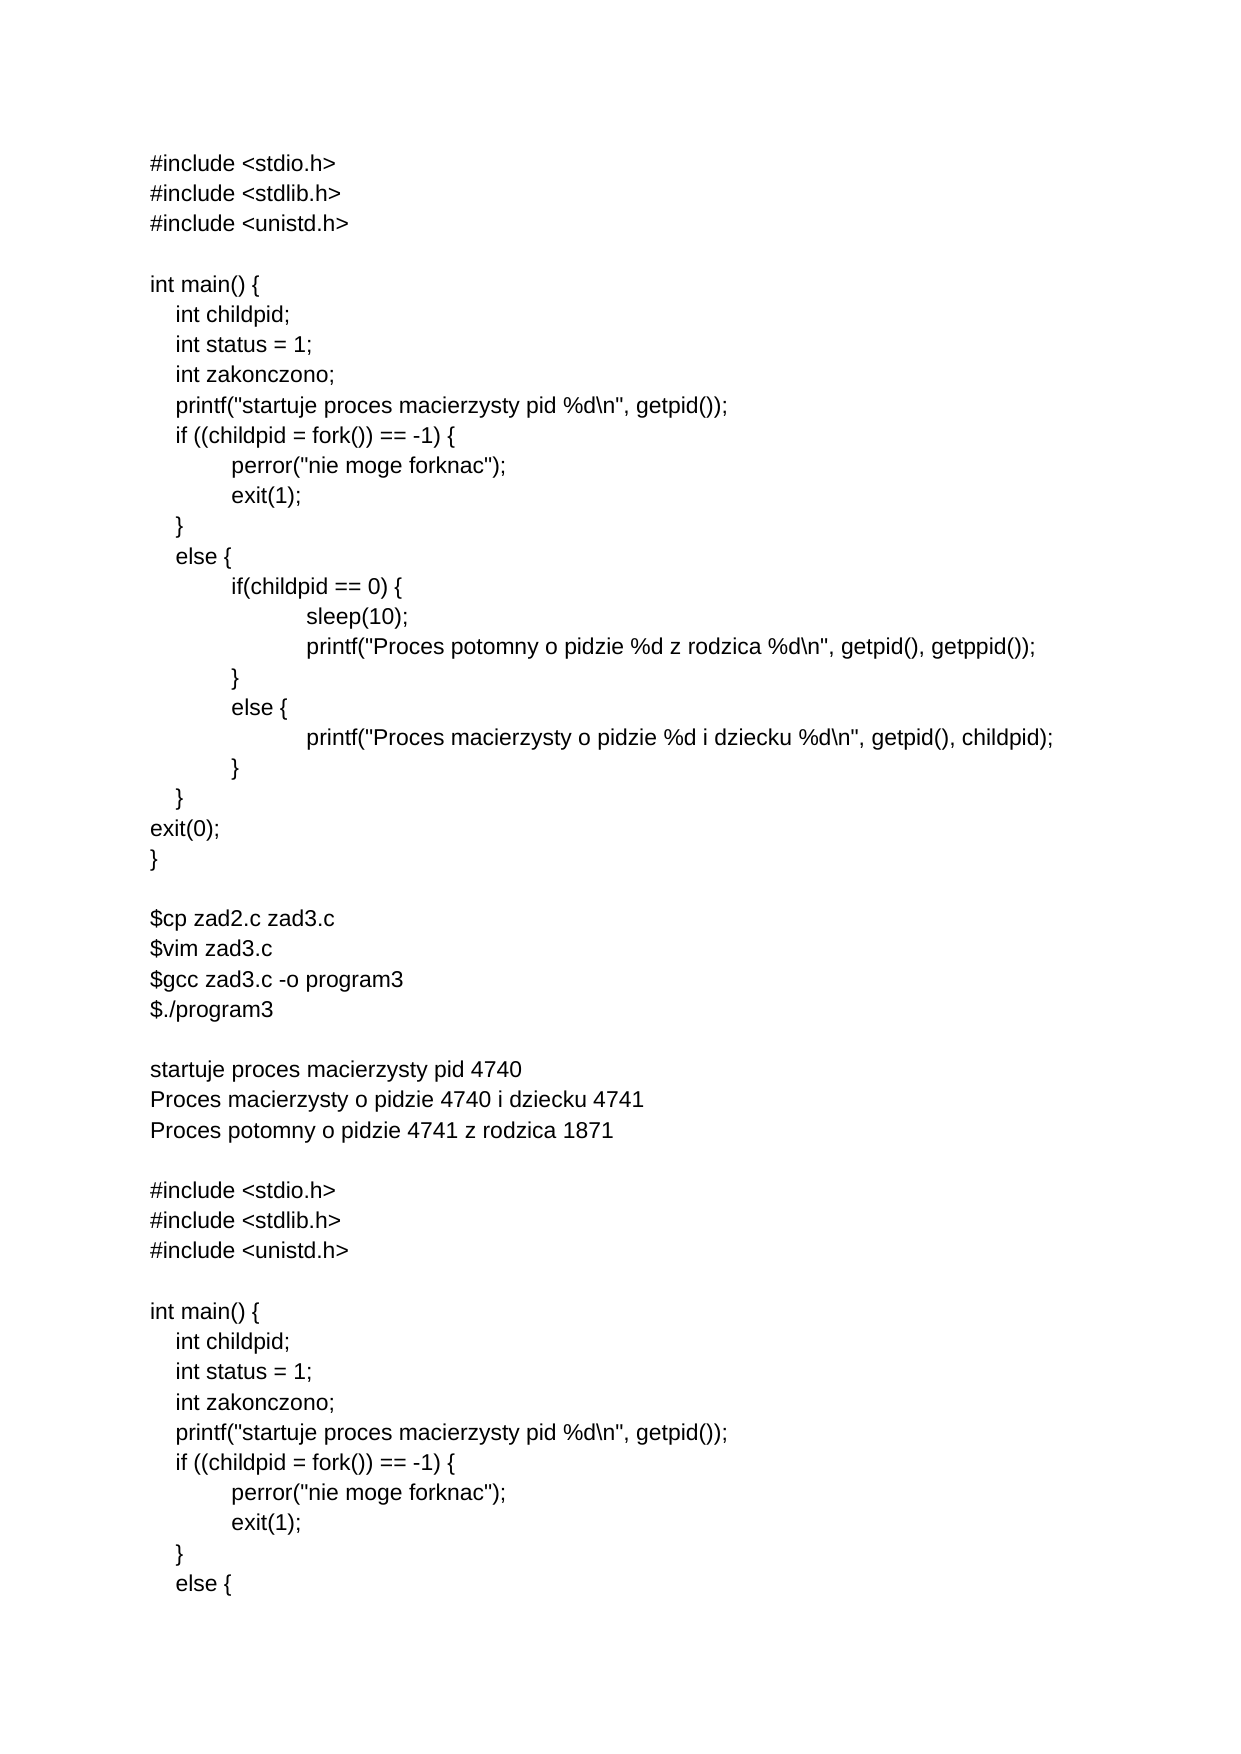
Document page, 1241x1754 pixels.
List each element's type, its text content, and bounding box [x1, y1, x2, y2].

text perror("nie moge forknac"); [150, 452, 1090, 478]
text $vim zad3.c [150, 935, 1090, 962]
text printf("startuje proces macierzysty pid %d\n", getpid()); [150, 1419, 1090, 1445]
text int zakonczono; [150, 1388, 1090, 1415]
text Proces potomny o pidzie 4741 z rodzica 1871 [150, 1117, 1090, 1143]
text if ((childpid = fork()) == -1) { [150, 1449, 1090, 1475]
text if(childpid == 0) { [150, 573, 1090, 599]
text #include <stdio.h> [150, 1177, 1090, 1203]
text else { [150, 543, 1090, 569]
text exit(1); [150, 482, 1090, 509]
text } [150, 512, 1090, 539]
text $cp zad2.c zad3.c [150, 905, 1090, 932]
text int zakonczono; [150, 361, 1090, 388]
text $gcc zad3.c -o program3 [150, 966, 1090, 992]
text #include <unistd.h> [150, 1237, 1090, 1264]
text exit(1); [150, 1509, 1090, 1536]
text int childpid; [150, 1328, 1090, 1354]
text if ((childpid = fork()) == -1) { [150, 422, 1090, 448]
text int main() { [150, 1298, 1090, 1324]
text #include <stdlib.h> [150, 180, 1090, 207]
text exit(0); [150, 814, 1090, 841]
text int status = 1; [150, 331, 1090, 358]
text printf("Proces macierzysty o pidzie %d i dziecku %d\n", getpid(), childpid); [150, 724, 1090, 750]
text else { [150, 1570, 1090, 1596]
text startuje proces macierzysty pid 4740 [150, 1056, 1090, 1083]
text $./program3 [150, 996, 1090, 1022]
text #include <unistd.h> [150, 210, 1090, 237]
text sleep(10); [150, 603, 1090, 629]
text int status = 1; [150, 1358, 1090, 1385]
text int childpid; [150, 301, 1090, 327]
text int main() { [150, 271, 1090, 297]
text } [150, 663, 1090, 690]
text printf("startuje proces macierzysty pid %d\n", getpid()); [150, 392, 1090, 418]
text #include <stdlib.h> [150, 1207, 1090, 1234]
text #include <stdio.h> [150, 150, 1090, 176]
text } [150, 845, 1090, 871]
text printf("Proces potomny o pidzie %d z rodzica %d\n", getpid(), getppid()); [150, 633, 1090, 660]
text Proces macierzysty o pidzie 4740 i dziecku 4741 [150, 1086, 1090, 1113]
text } [150, 754, 1090, 781]
text } [150, 784, 1090, 811]
text } [150, 1539, 1090, 1566]
text perror("nie moge forknac"); [150, 1479, 1090, 1506]
text else { [150, 694, 1090, 720]
